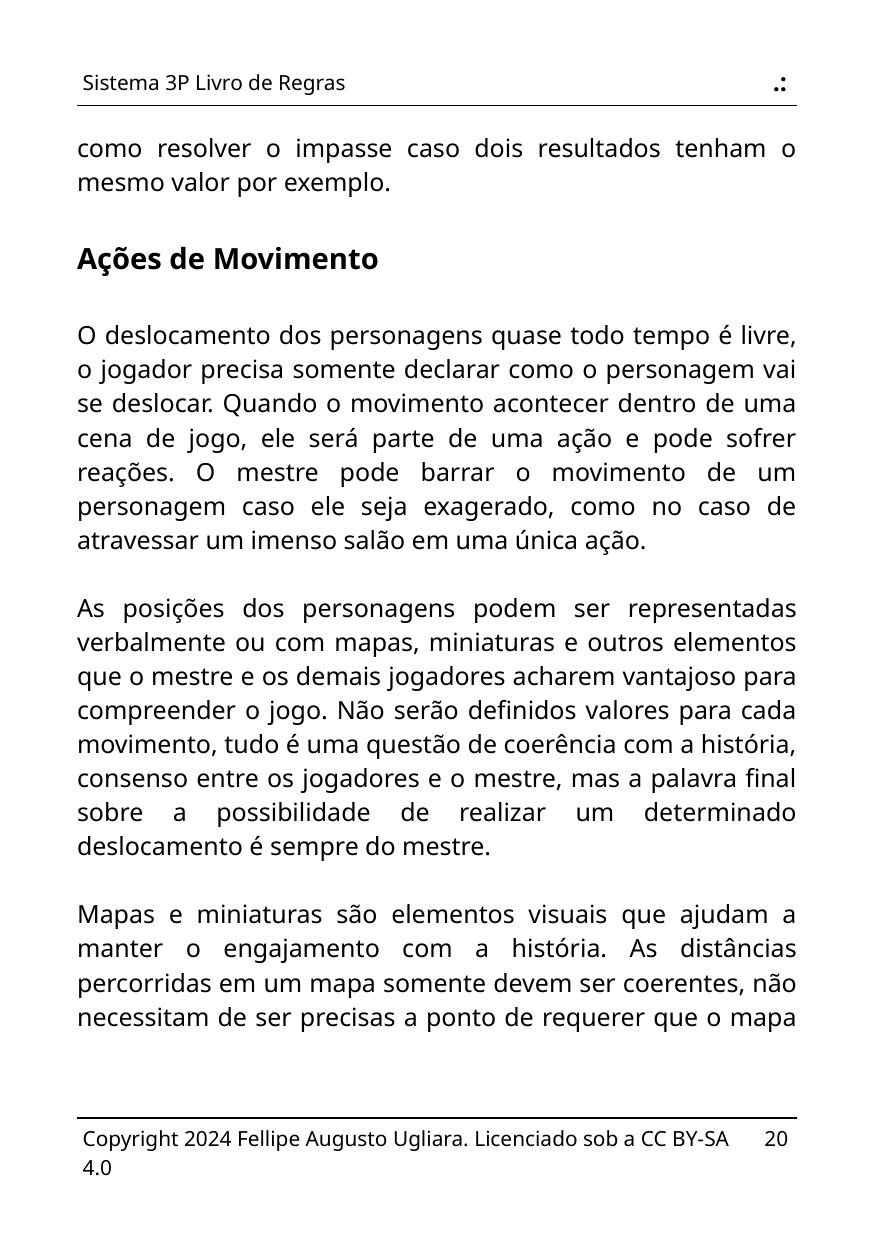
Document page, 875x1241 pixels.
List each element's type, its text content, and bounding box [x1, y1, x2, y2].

text As posições dos personagens podem ser representadas verbalmente ou com mapas, miniaturas e outros elementos que o mestre e os demais jogadores acharem vantajoso para compreender o jogo. Não serão definidos valores para cada movimento, tudo é uma questão de coerência com a história, consenso entre os jogadores e o mestre, mas a palavra final sobre a possibilidade de realizar um determinado deslocamento é sempre do mestre. [77, 591, 797, 863]
subtitle Ações de Movimento [77, 238, 797, 278]
text O deslocamento dos personagens quase todo tempo é livre, o jogador precisa somente declarar como o personagem vai se deslocar. Quando o movimento acontecer dentro de uma cena de jogo, ele será parte de uma ação e pode sofrer reações. O mestre pode barrar o movimento de um personagem caso ele seja exagerado, como no caso de atravessar um imenso salão em uma única ação. [77, 318, 797, 556]
text Mapas e miniaturas são elementos visuais que ajudam a manter o engajamento com a história. As distâncias percorridas em um mapa somente devem ser coerentes, não necessitam de ser precisas a ponto de requerer que o mapa [77, 897, 797, 1033]
text como resolver o impasse caso dois resultados tenham o mesmo valor por exemplo. [77, 130, 797, 198]
